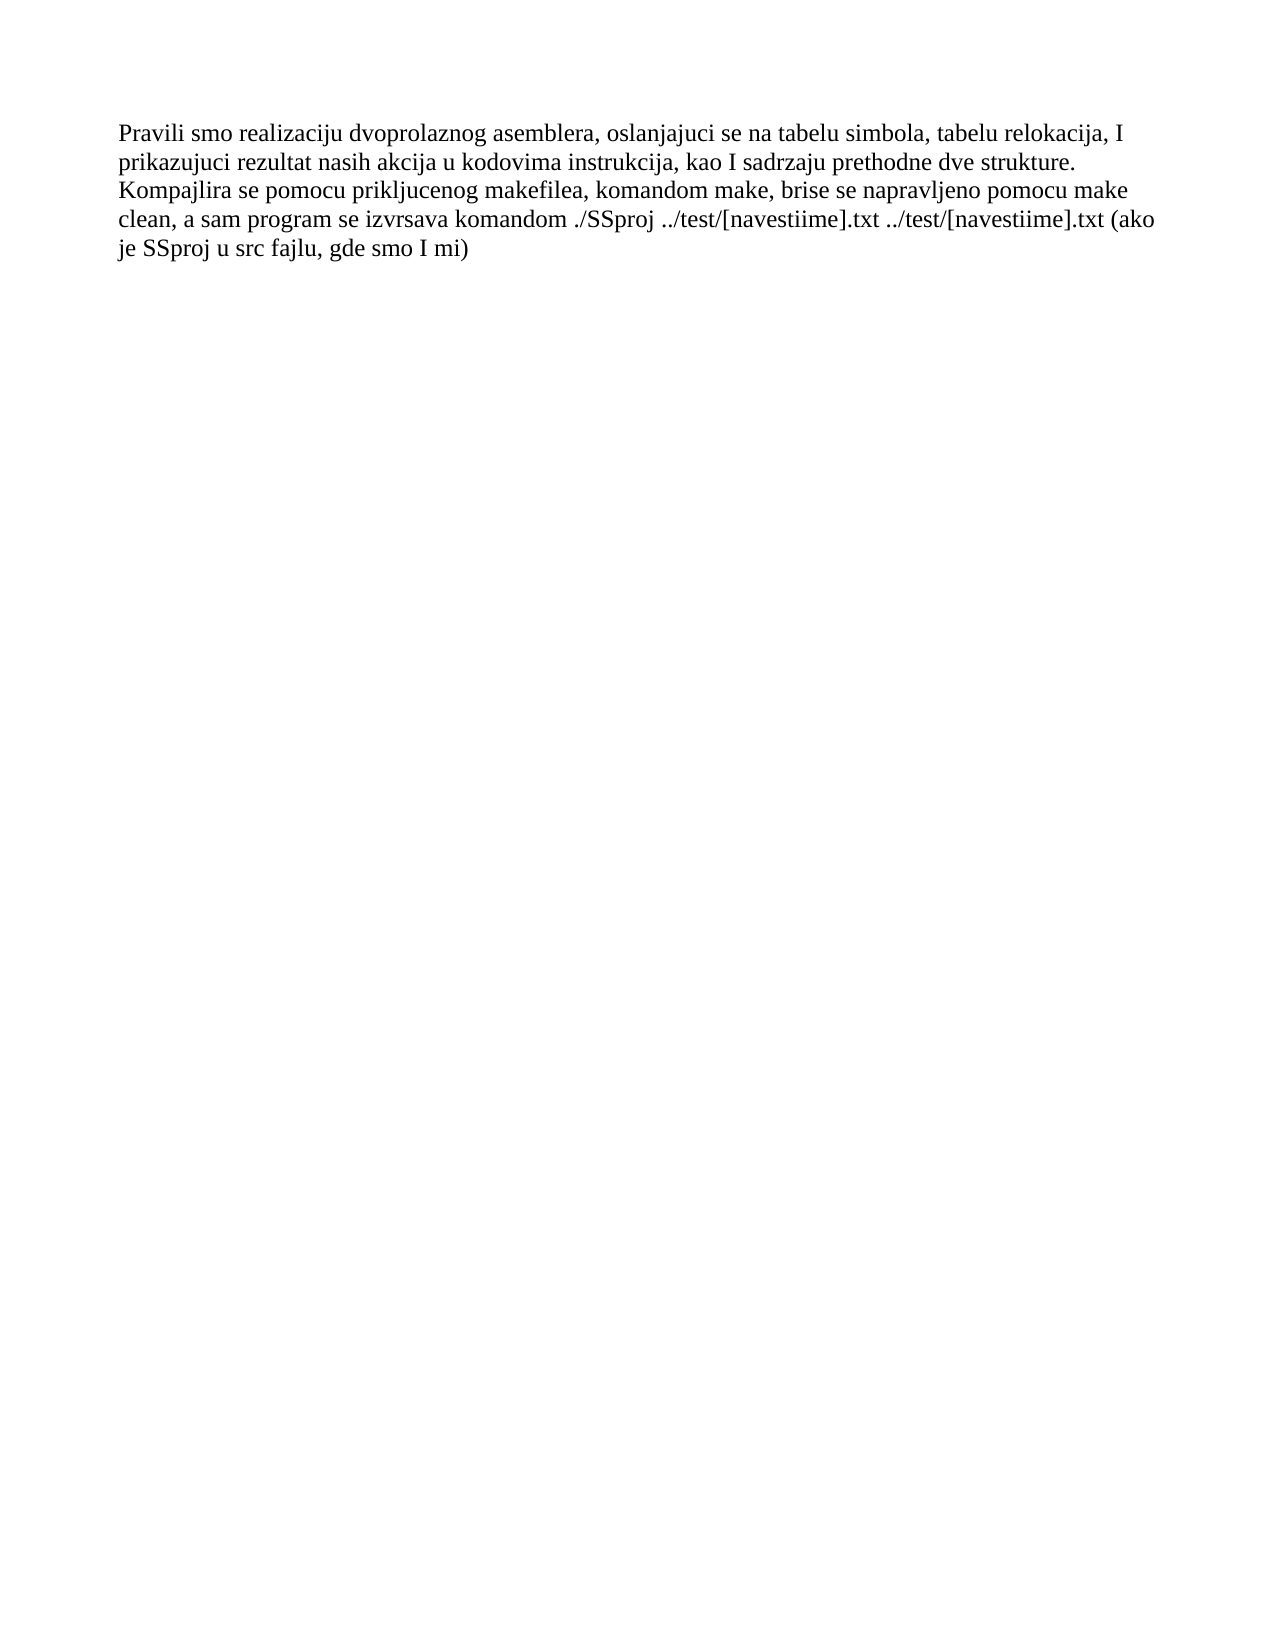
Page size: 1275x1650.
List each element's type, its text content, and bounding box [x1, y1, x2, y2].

text Pravili smo realizaciju dvoprolaznog asemblera, oslanjajuci se na tabelu simbola, tabelu relokacija, I prikazujuci rezultat nasih akcija u kodovima instrukcija, kao I sadrzaju prethodne dve strukture. [118, 118, 1157, 176]
text Kompajlira se pomocu prikljucenog makefilea, komandom make, brise se napravljeno pomocu make clean, a sam program se izvrsava komandom ./SSproj ../test/[navestiime].txt ../test/[navestiime].txt (ako je SSproj u src fajlu, gde smo I mi) [118, 176, 1157, 291]
